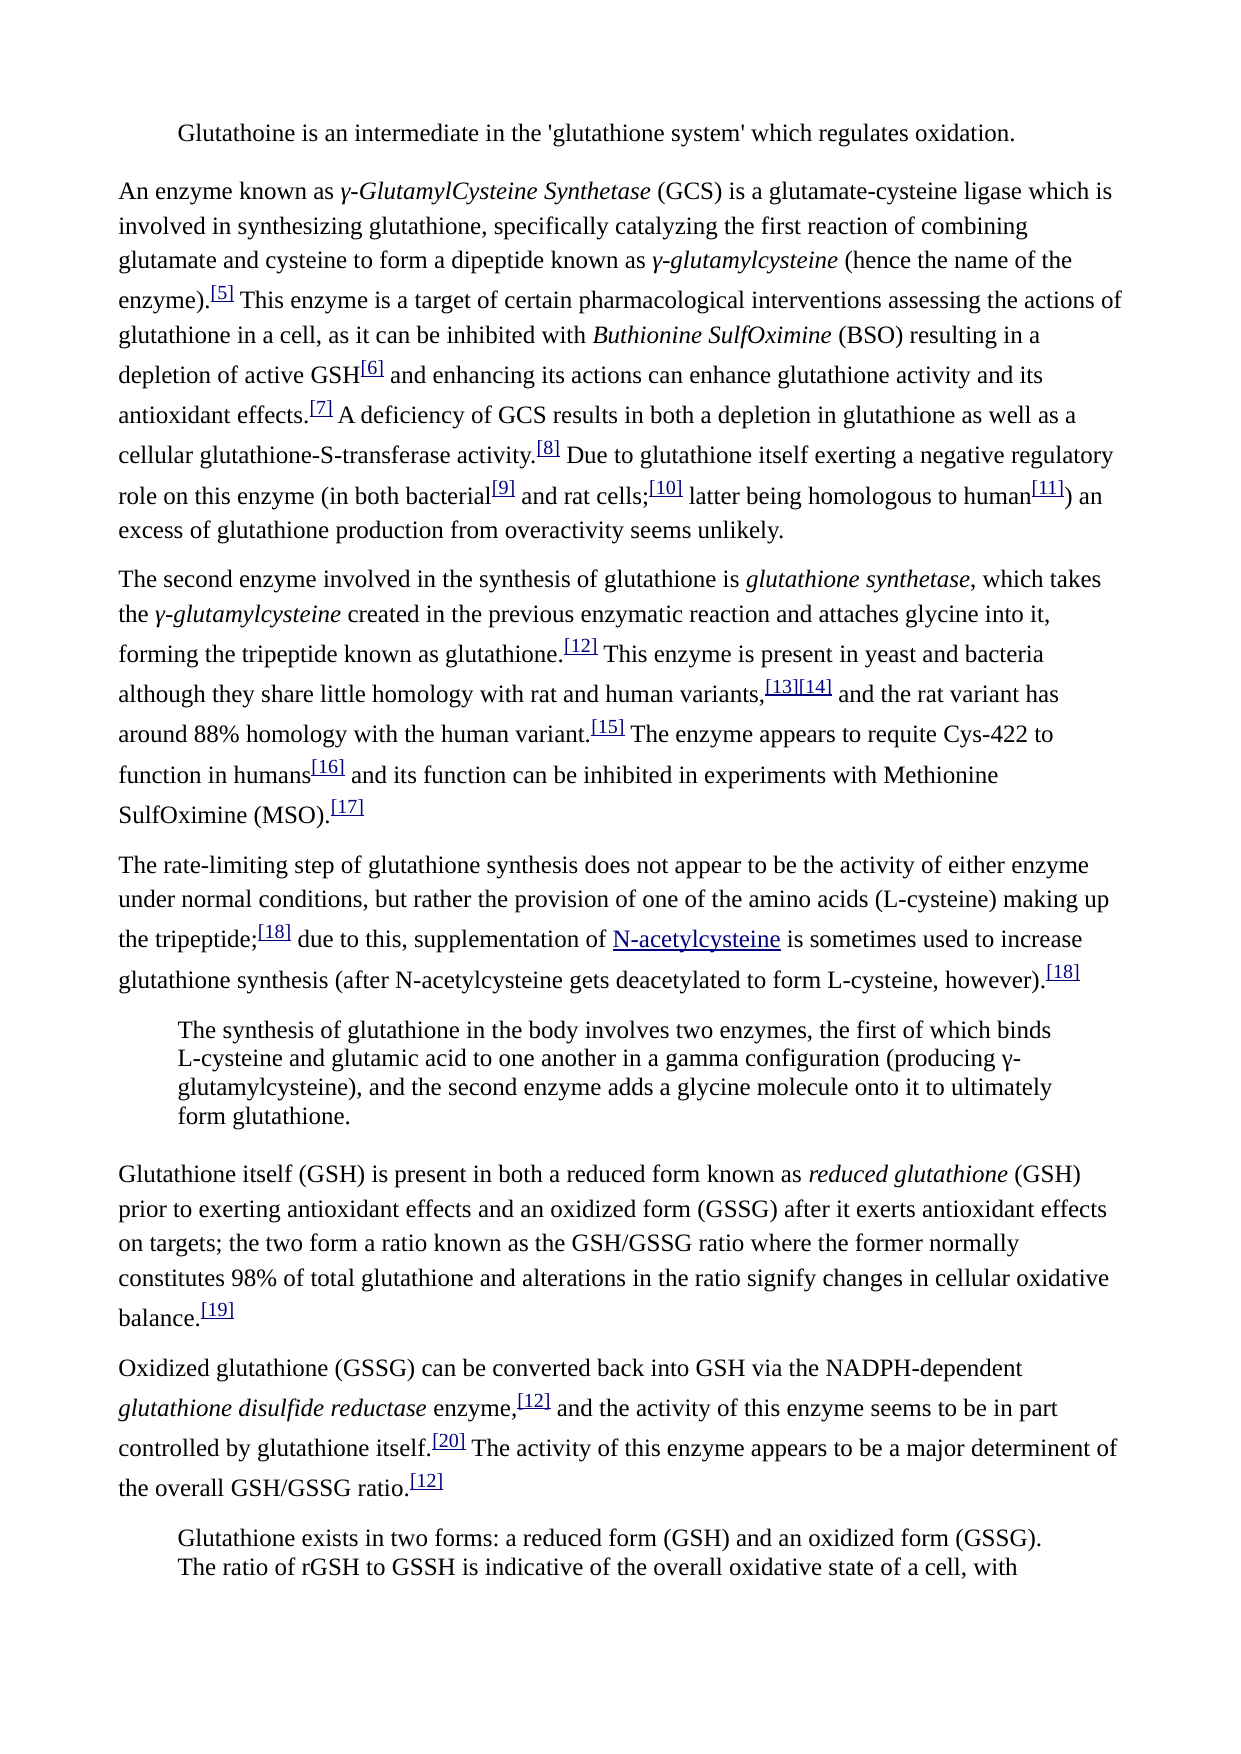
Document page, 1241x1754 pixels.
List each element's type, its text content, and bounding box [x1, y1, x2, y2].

text Glutathoine is an intermediate in the 'glutathione system' which regulates oxidation. [177, 118, 1063, 147]
text The second enzyme involved in the synthesis of glutathione is glutathione synthetase, which takes the γ-glutamylcysteine created in the previous enzymatic reaction and attaches glycine into it, forming the tripeptide known as glutathione.[12] This enzyme is present in yeast and bacteria although they share little homology with rat and human variants,[13][14] and the rat variant has around 88% homology with the human variant.[15] The enzyme appears to requite Cys-422 to function in humans[16] and its function can be inhibited in experiments with Methionine SulfOximine (MSO).[17] [118, 564, 1122, 829]
text An enzyme known as γ-GlutamylCysteine Synthetase (GCS) is a glutamate-cysteine ligase which is involved in synthesizing glutathione, specifically catalyzing the first reaction of combining glutamate and cysteine to form a dipeptide known as γ-glutamylcysteine (hence the name of the enzyme).[5] This enzyme is a target of certain pharmacological interventions assessing the actions of glutathione in a cell, as it can be inhibited with Buthionine SulfOximine (BSO) resulting in a depletion of active GSH[6] and enhancing its actions can enhance glutathione activity and its antioxidant effects.[7] A deficiency of GCS results in both a depletion in glutathione as well as a cellular glutathione-S-transferase activity.[8] Due to glutathione itself exerting a negative regulatory role on this enzyme (in both bacterial[9] and rat cells;[10] latter being homologous to human[11]) an excess of glutathione production from overactivity seems unlikely. [118, 176, 1122, 544]
text The synthesis of glutathione in the body involves two enzymes, the first of which binds L-cysteine and glutamic acid to one another in a gamma configuration (producing γ-glutamylcysteine), and the second enzyme adds a glycine molecule onto it to ultimately form glutathione. [177, 1015, 1063, 1130]
text The rate-limiting step of glutathione synthesis does not appear to be the activity of either enzyme under normal conditions, but rather the provision of one of the amino acids (L-cysteine) making up the tripeptide;[18] due to this, supplementation of N-acetylcysteine is sometimes used to increase glutathione synthesis (after N-acetylcysteine gets deacetylated to form L-cysteine, however).[18] [118, 850, 1122, 993]
text Glutathione itself (GSH) is present in both a reduced form known as reduced glutathione (GSH) prior to exerting antioxidant effects and an oxidized form (GSSG) after it exerts antioxidant effects on targets; the two form a ratio known as the GSH/GSSG ratio where the former normally constitutes 98% of total glutathione and alterations in the ratio signify changes in cellular oxidative balance.[19] [118, 1159, 1122, 1332]
text Glutathione exists in two forms: a reduced form (GSH) and an oxidized form (GSSG). The ratio of rGSH to GSSH is indicative of the overall oxidative state of a cell, with [177, 1523, 1063, 1581]
text Oxidized glutathione (GSSG) can be converted back into GSH via the NADPH-dependent glutathione disulfide reductase enzyme,[12] and the activity of this enzyme seems to be in part controlled by glutathione itself.[20] The activity of this enzyme appears to be a major determinent of the overall GSH/GSSG ratio.[12] [118, 1353, 1122, 1502]
